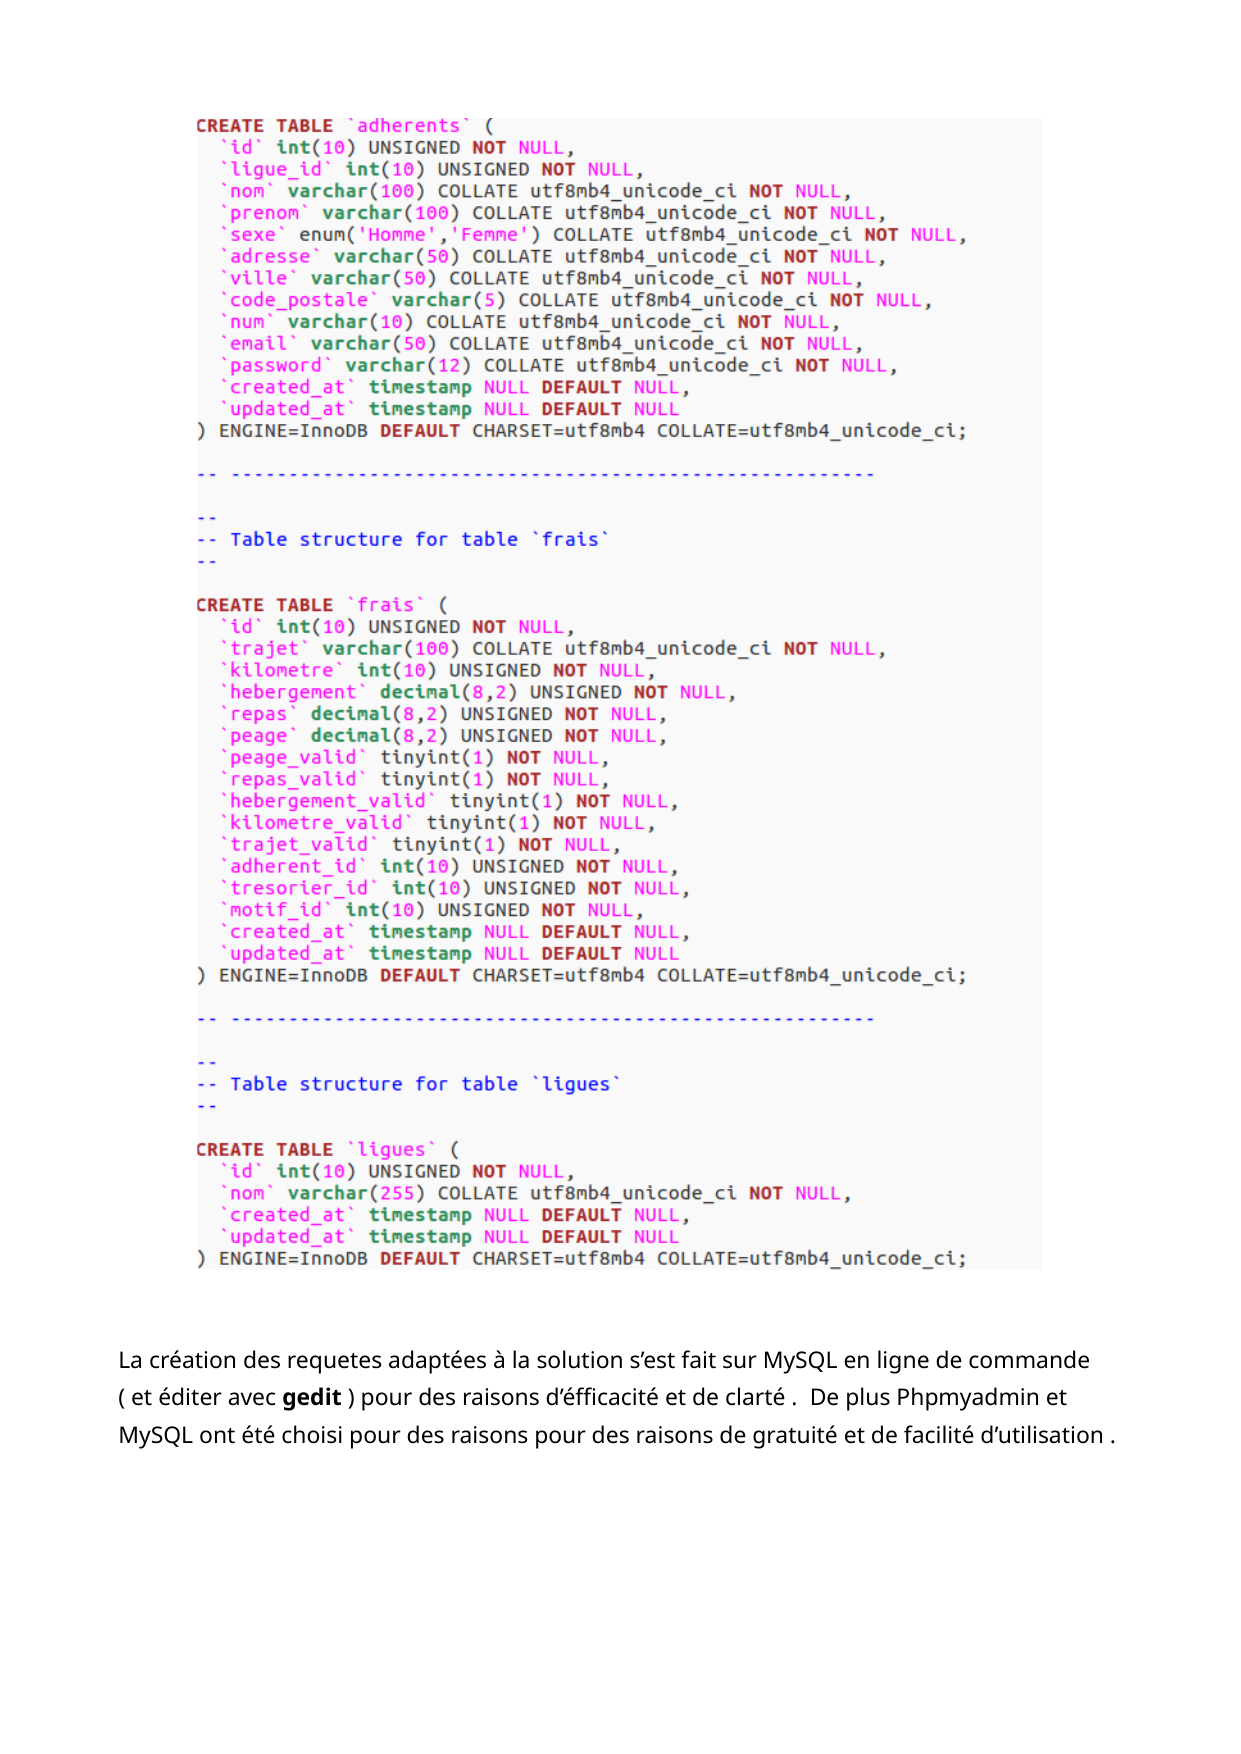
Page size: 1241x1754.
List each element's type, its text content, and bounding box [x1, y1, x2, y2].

picture [197, 118, 1043, 1270]
text La création des requetes adaptées à la solution s’est fait sur MySQL en ligne de commande ( et éditer avec gedit ) pour des raisons d’éfficacité et de clarté . De plus Phpmyadmin et MySQL ont été choisi pour des raisons pour des raisons de gratuité et de facilité d’utilisation . [118, 1344, 1122, 1450]
